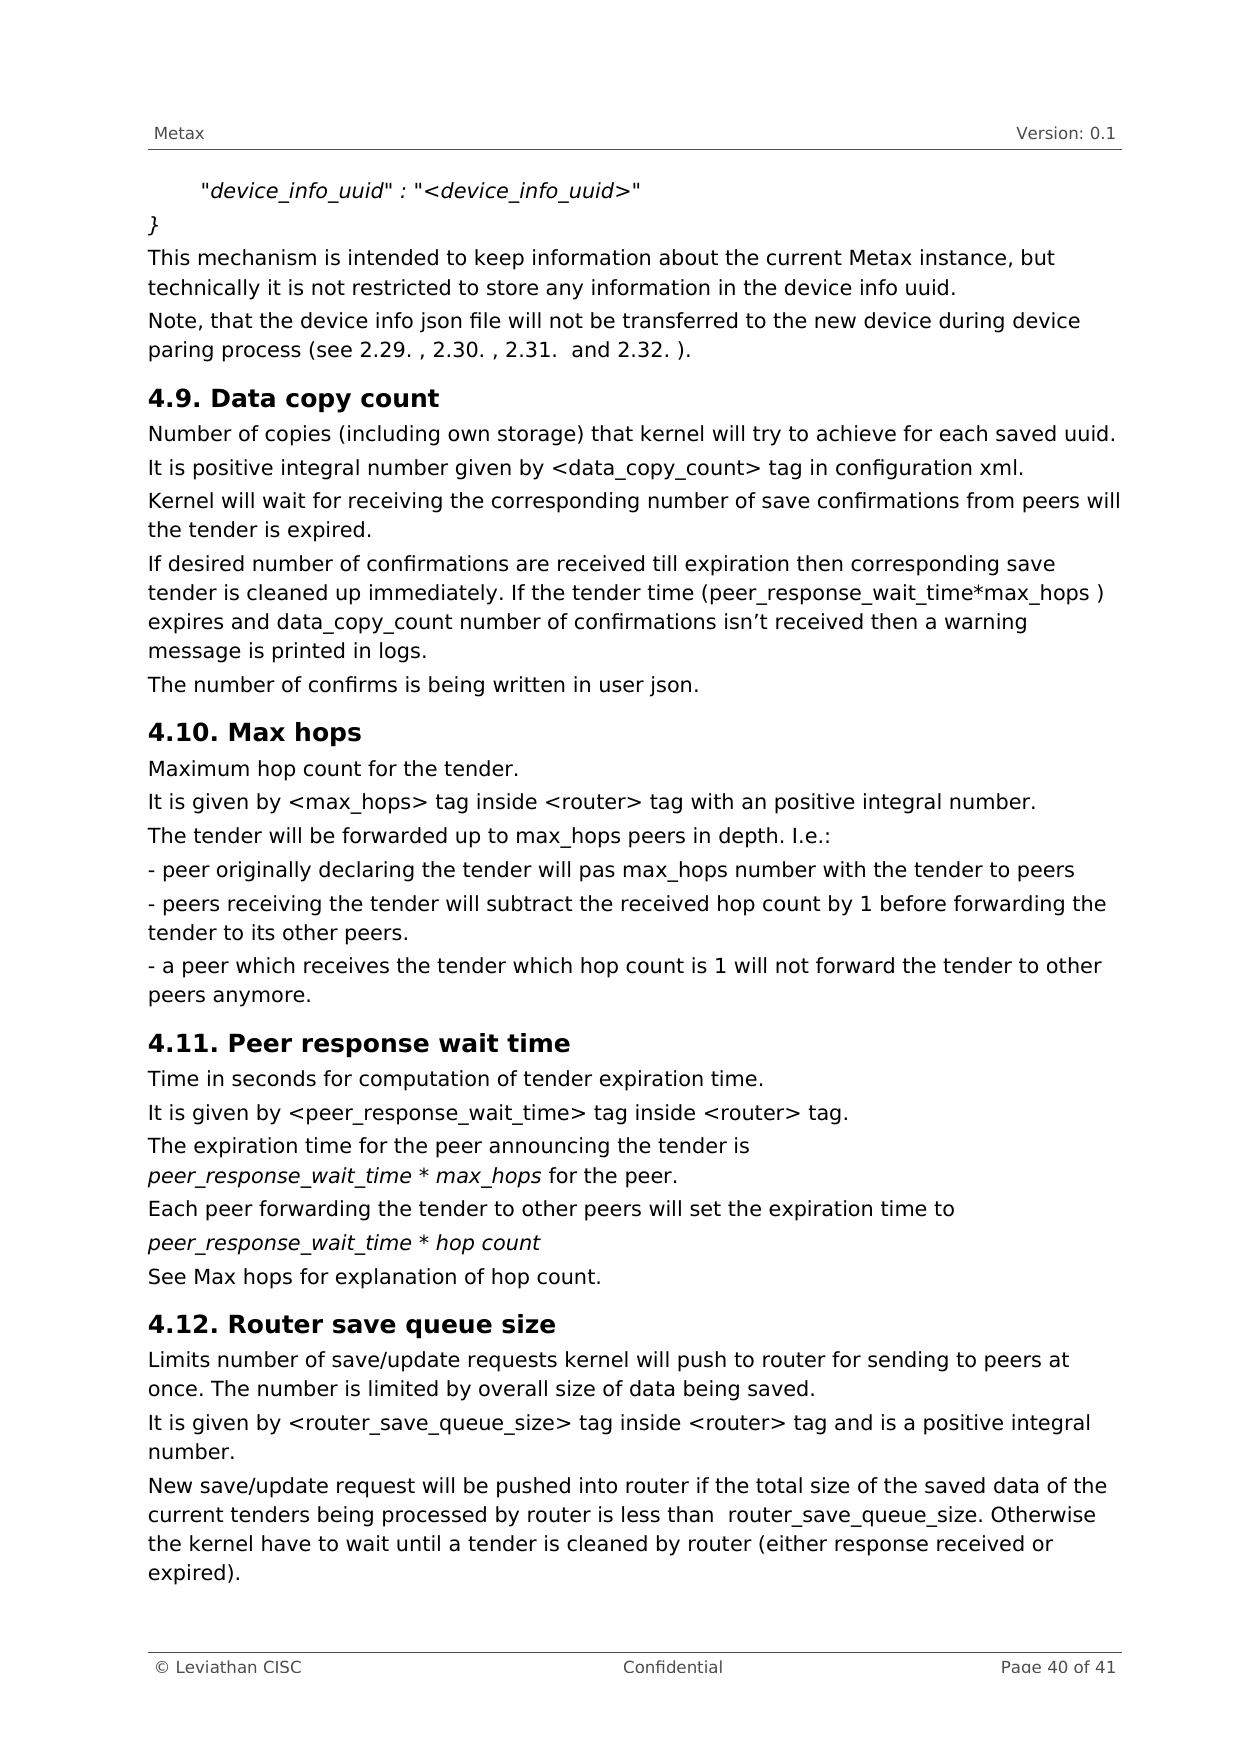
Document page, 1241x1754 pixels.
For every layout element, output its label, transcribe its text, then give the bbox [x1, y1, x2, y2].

text The number of confirms is being written in user json. [148, 673, 1122, 697]
text See Max hops for explanation of hop count. [148, 1265, 1122, 1289]
text peer_response_wait_time * hop count [148, 1231, 1122, 1255]
text Each peer forwarding the tender to other peers will set the expiration time to [148, 1197, 1122, 1222]
text Number of copies (including own storage) that kernel will try to achieve for each saved uuid. [148, 422, 1122, 446]
text This mechanism is intended to keep information about the current Metax instance, but technically it is not restricted to store any information in the device info uuid. [148, 246, 1122, 300]
text - peers receiving the tender will subtract the received hop count by 1 before forwarding the tender to its other peers. [148, 892, 1122, 945]
subtitle Router save queue size [148, 1310, 1122, 1339]
text Limits number of save/update requests kernel will push to router for sending to peers at once. The number is limited by overall size of data being saved. [148, 1348, 1122, 1402]
subtitle Data copy count [148, 384, 1122, 413]
text The expiration time for the peer announcing the tender is peer_response_wait_time * max_hops for the peer. [148, 1134, 1122, 1188]
text The tender will be forwarded up to max_hops peers in depth. I.e.: [148, 824, 1122, 848]
text It is positive integral number given by <data_copy_count> tag in configuration xml. [148, 456, 1122, 480]
text - peer originally declaring the tender will pas max_hops number with the tender to peers [148, 858, 1122, 882]
text } [148, 213, 1122, 237]
text New save/update request will be pushed into router if the total size of the saved data of the current tenders being processed by router is less than router_save_queue_size. Otherwise the kernel have to wait until a tender is cleaned by router (either response received or expired). [148, 1474, 1122, 1586]
text - a peer which receives the tender which hop count is 1 will not forward the tender to other peers anymore. [148, 954, 1122, 1008]
subtitle Max hops [148, 719, 1122, 748]
text It is given by <router_save_queue_size> tag inside <router> tag and is a positive integral number. [148, 1411, 1122, 1464]
text Time in seconds for computation of tender expiration time. [148, 1067, 1122, 1091]
text Note, that the device info json file will not be transferred to the new device during device paring process (see 2.29, 2.30, 2.31 and 2.32). [148, 309, 1122, 363]
text Maximum hop count for the tender. [148, 757, 1122, 781]
text If desired number of confirmations are received till expiration then corresponding save tender is cleaned up immediately. If the tender time (peer_response_wait_time*max_hops ) expires and data_copy_count number of confirmations isn’t received then a warning message is printed in logs. [148, 552, 1122, 664]
text Kernel will wait for receiving the corresponding number of save confirmations from peers will the tender is expired. [148, 489, 1122, 543]
text It is given by <max_hops> tag inside <router> tag with an positive integral number. [148, 790, 1122, 815]
text "device_info_uuid" : "<device_info_uuid>" [148, 179, 1122, 203]
text It is given by <peer_response_wait_time> tag inside <router> tag. [148, 1101, 1122, 1125]
subtitle Peer response wait time [148, 1029, 1122, 1058]
